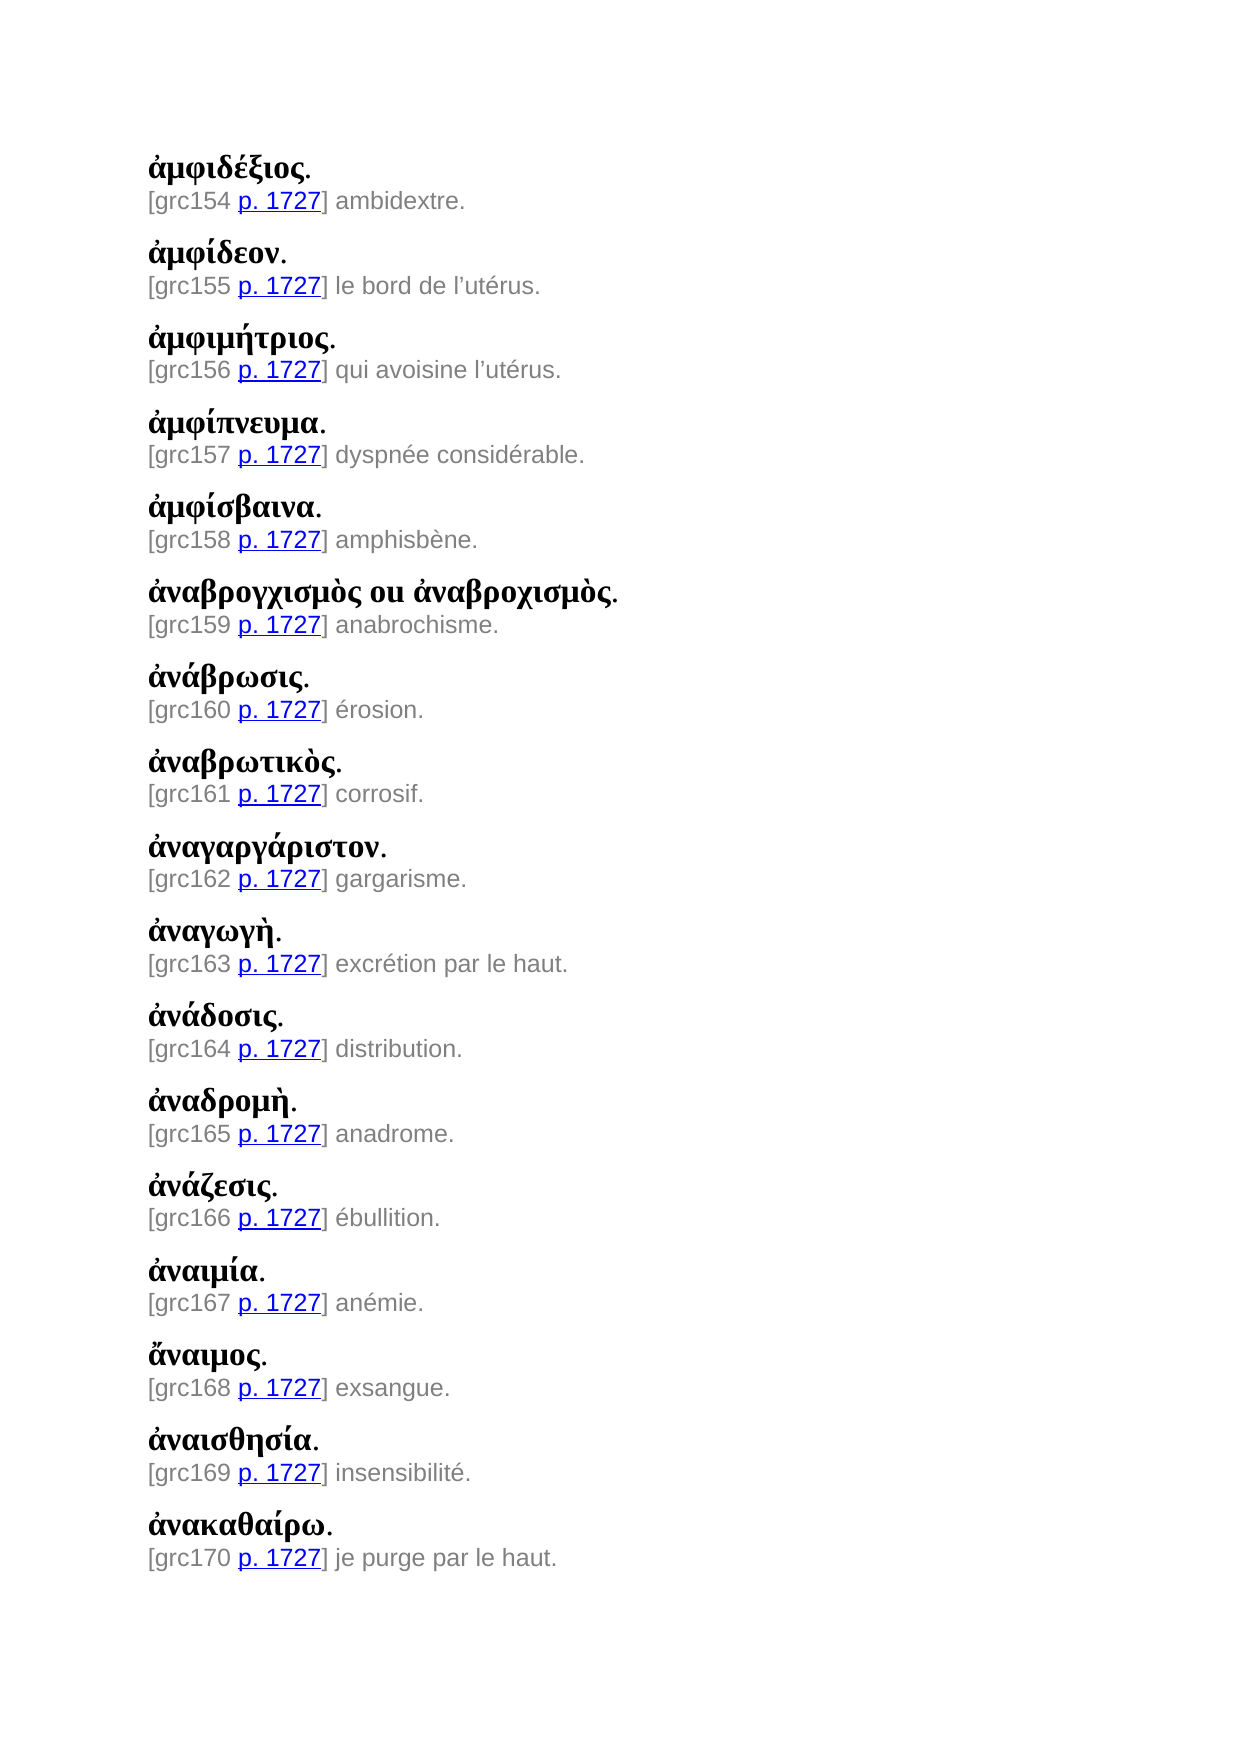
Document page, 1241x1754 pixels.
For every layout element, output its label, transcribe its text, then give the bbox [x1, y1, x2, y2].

text ἀναβρωτικὸς. [148, 741, 1093, 779]
text ἀμφίσβαινα. [148, 487, 1093, 525]
text [grc161 p. 1727] corrosif. [148, 779, 1093, 808]
text ἀνάζεσις. [148, 1165, 1093, 1203]
text [grc164 p. 1727] distribution. [148, 1034, 1093, 1063]
text [grc158 p. 1727] amphisbène. [148, 525, 1093, 554]
text [grc166 p. 1727] ébullition. [148, 1203, 1093, 1232]
text ἀναβρογχισμὸς ou ἀναβροχισμὸς. [148, 572, 1093, 610]
text ἀμφίδεον. [148, 232, 1093, 271]
text [grc167 p. 1727] anémie. [148, 1288, 1093, 1317]
text [grc168 p. 1727] exsangue. [148, 1373, 1093, 1402]
text ἀμφιδέξιος. [148, 148, 1093, 186]
text ἀμφίπνευμα. [148, 402, 1093, 440]
text ἀναγαργάριστον. [148, 826, 1093, 864]
text ἀνάδοσις. [148, 996, 1093, 1034]
text ἀνάβρωσις. [148, 656, 1093, 695]
text [grc163 p. 1727] excrétion par le haut. [148, 949, 1093, 978]
text [grc169 p. 1727] insensibilité. [148, 1458, 1093, 1487]
text [grc154 p. 1727] ambidextre. [148, 186, 1093, 215]
text [grc170 p. 1727] je purge par le haut. [148, 1543, 1093, 1571]
text ἀναισθησία. [148, 1419, 1093, 1458]
text ἄναιμος. [148, 1335, 1093, 1373]
text ἀνακαθαίρω. [148, 1504, 1093, 1543]
text ἀμφιμήτριος. [148, 317, 1093, 356]
text ἀναγωγὴ. [148, 911, 1093, 949]
text [grc162 p. 1727] gargarisme. [148, 864, 1093, 893]
text [grc157 p. 1727] dyspnée considérable. [148, 440, 1093, 469]
text [grc160 p. 1727] érosion. [148, 695, 1093, 723]
text ἀναιμία. [148, 1250, 1093, 1288]
text ἀναδρομὴ. [148, 1080, 1093, 1119]
text [grc156 p. 1727] qui avoisine l’utérus. [148, 356, 1093, 384]
text [grc159 p. 1727] anabrochisme. [148, 610, 1093, 639]
text [grc165 p. 1727] anadrome. [148, 1119, 1093, 1147]
text [grc155 p. 1727] le bord de l’utérus. [148, 271, 1093, 299]
